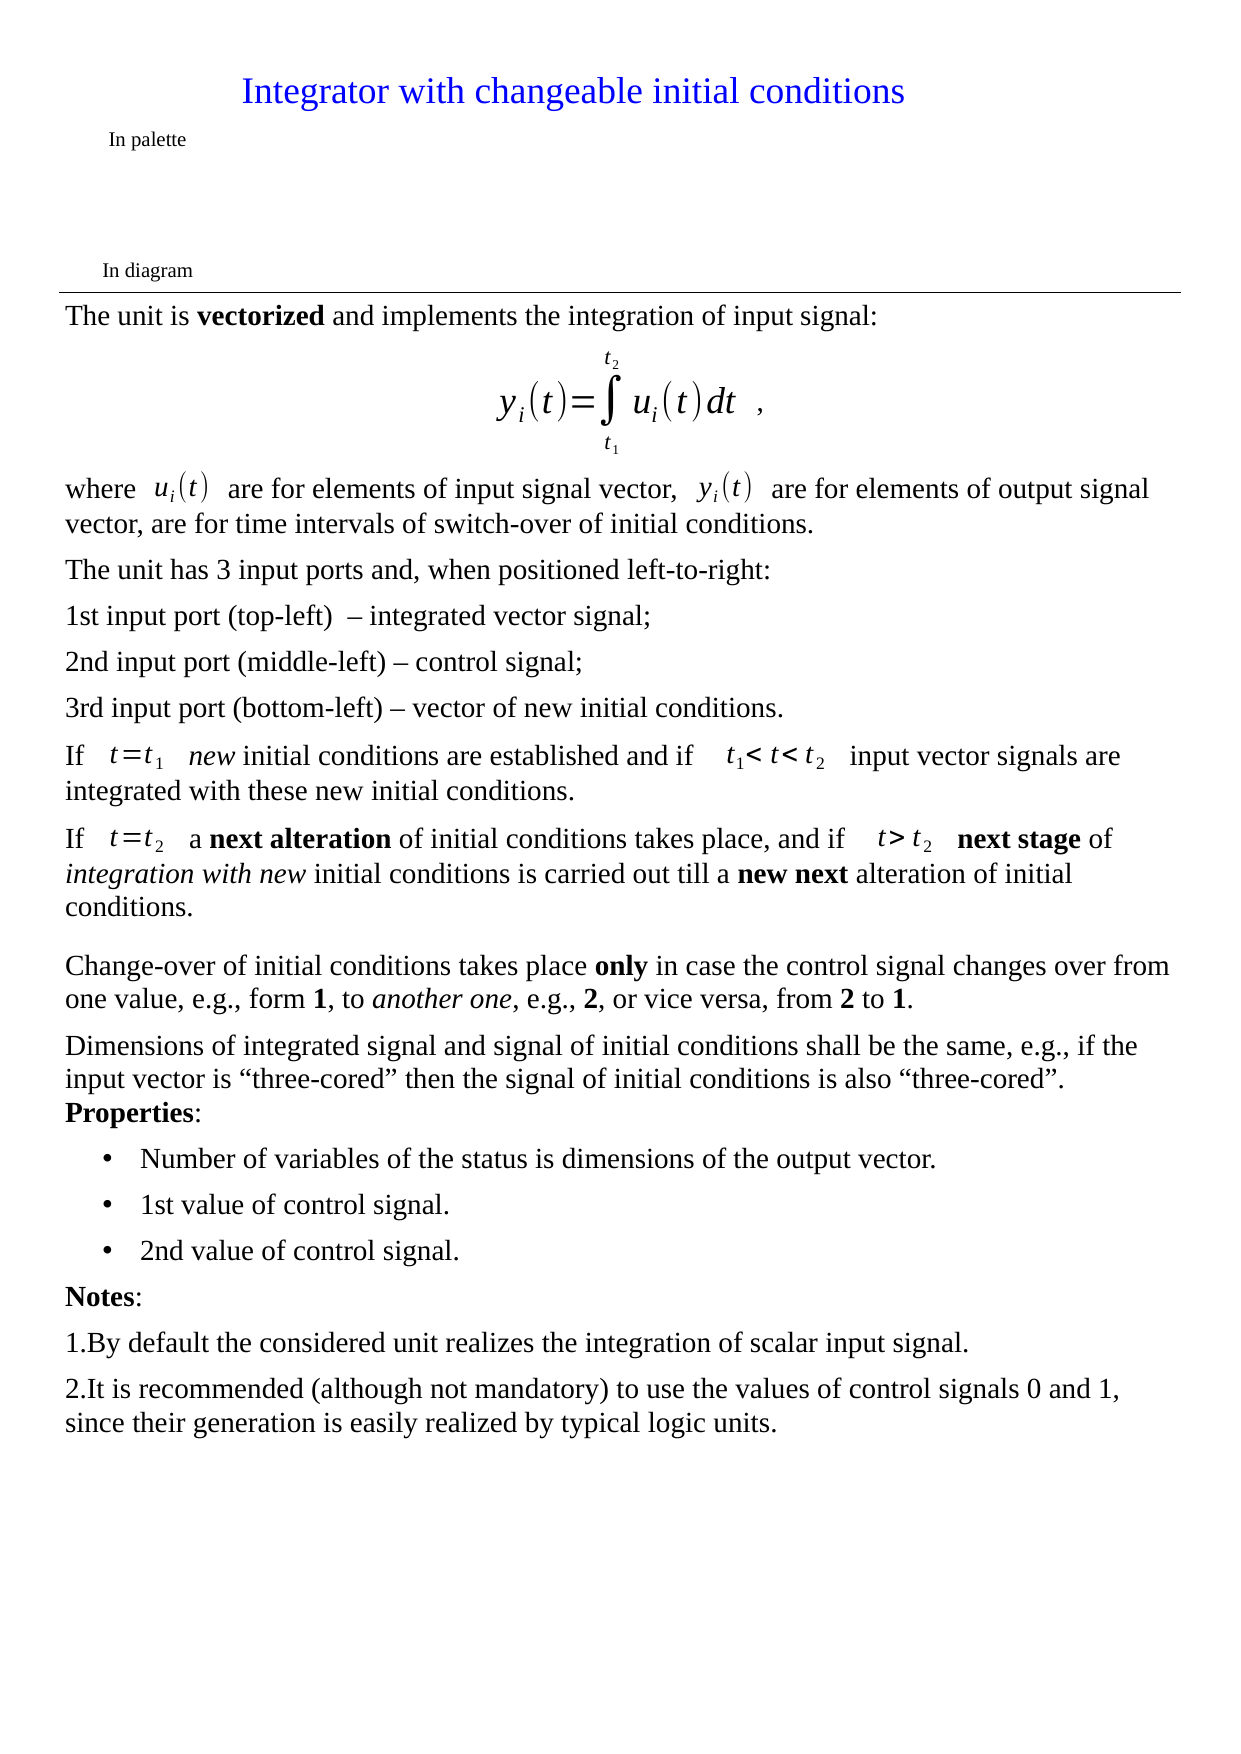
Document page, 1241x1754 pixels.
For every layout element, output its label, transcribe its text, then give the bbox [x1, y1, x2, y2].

table_cell [236, 252, 1181, 292]
table_cell The unit is vectorized and implements the integration of input signal: , whereare for elements of input signal vector,are for elements of output signal vector, are for time intervals of switch-over of initial conditions. The unit has 3 input ports and, when positioned left-to-right: 1st input port (top-left) – integrated vector signal; 2nd input port (middle-left) – control signal; 3rd input port (bottom-left) – vector of new initial conditions. If new initial conditions are established and if input vector signals are integrated with these new initial conditions. If a next alteration of initial conditions takes place, and if next stage of integration with new initial conditions is carried out till a new next alteration of initial conditions. Change-over of initial conditions takes place only in case the control signal changes over from one value, e.g., form 1, to another one, e.g., 2, or vice versa, from 2 to 1. Dimensions of integrated signal and signal of initial conditions shall be the same, e.g., if the input vector is “three-cored” then the signal of initial conditions is also “three-cored”. Properties: Number of variables of the status is dimensions of the output vector. 1st value of control signal. 2nd value of control signal. Notes: By default the considered unit realizes the integration of scalar input signal. It is recommended (although not mandatory) to use the values of control signals 0 and 1, since their generation is easily realized by typical logic units. [59, 293, 1181, 1457]
table_cell In diagram [59, 252, 236, 292]
table_header Integrator with changeable initial conditions [236, 59, 1181, 121]
table_header [59, 59, 236, 121]
table_cell [59, 161, 236, 252]
table_cell In palette [59, 121, 236, 161]
table_cell [236, 161, 1181, 252]
table_cell [236, 121, 1181, 161]
